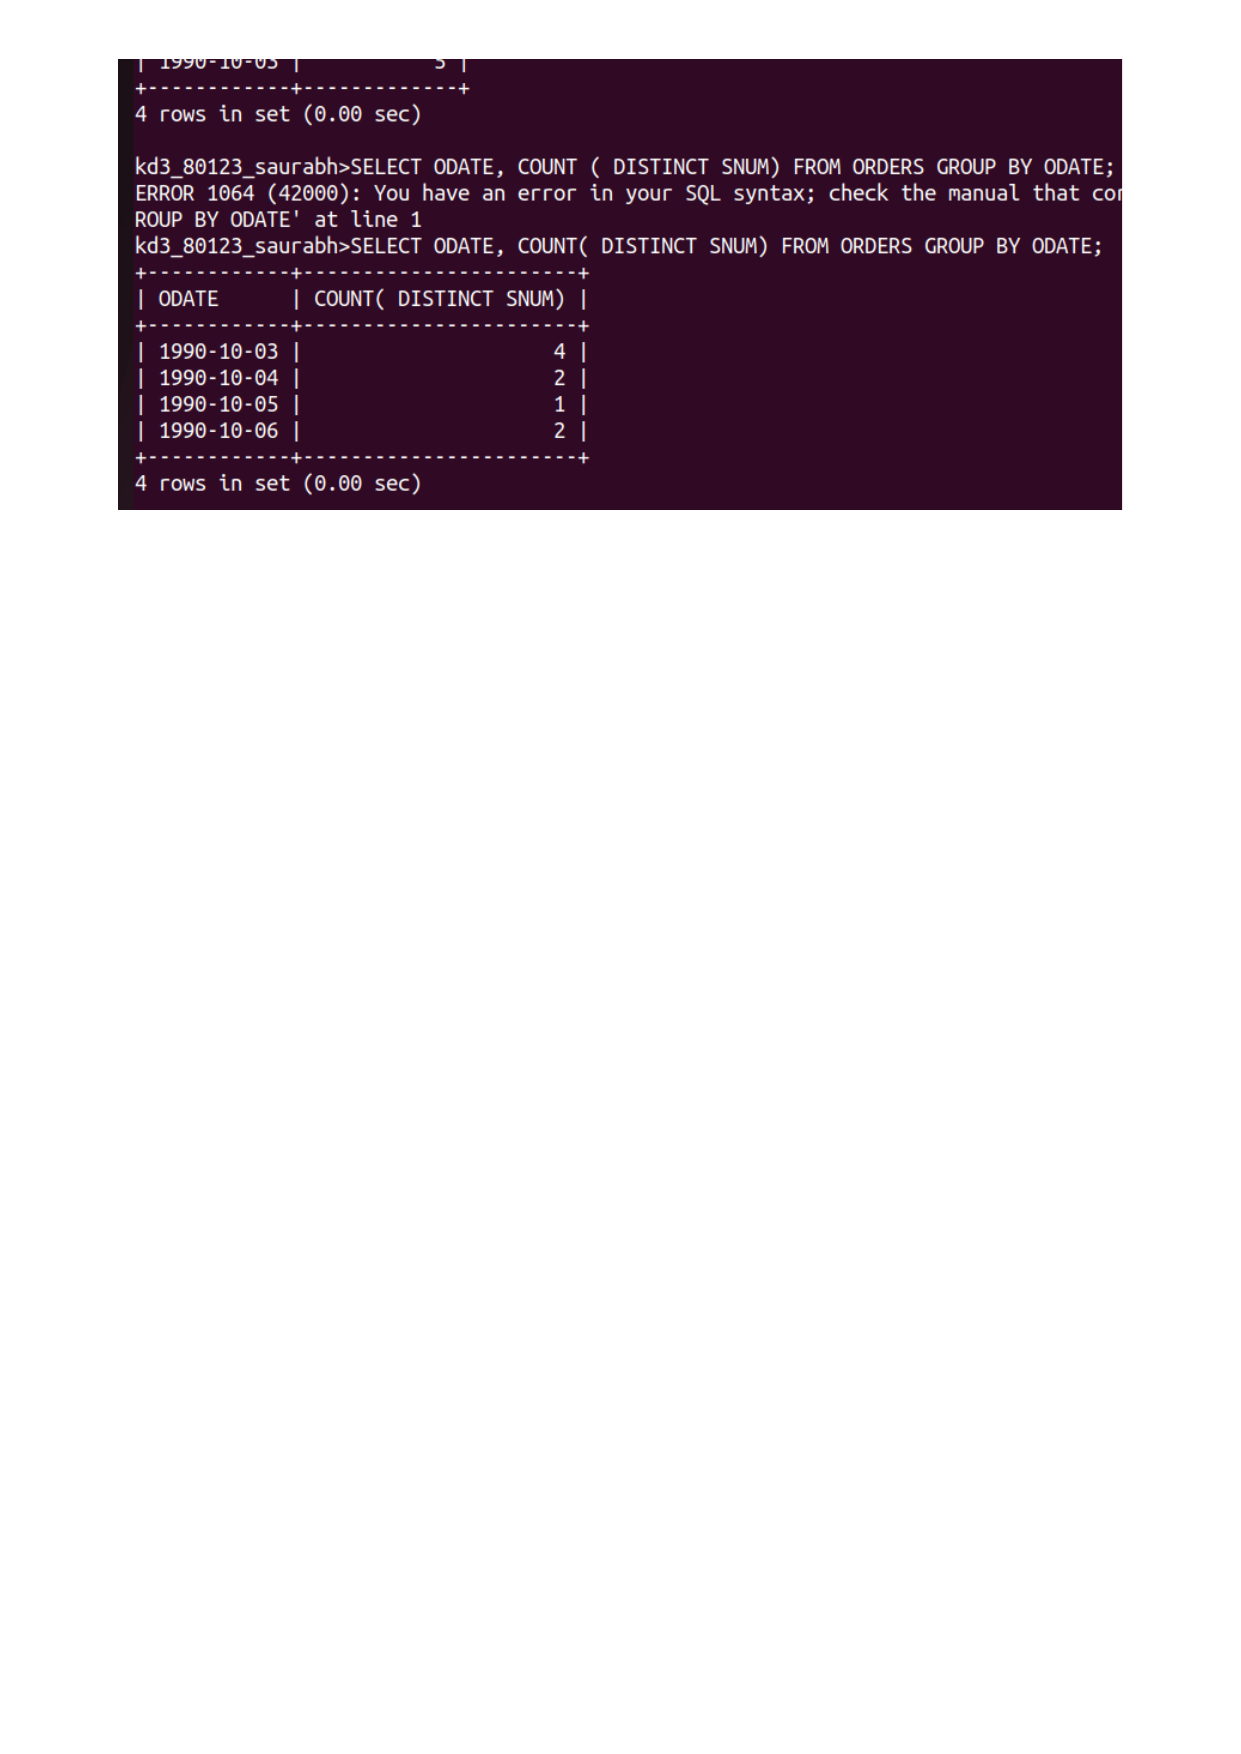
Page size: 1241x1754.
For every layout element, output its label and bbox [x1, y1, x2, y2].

picture [118, 59, 1123, 510]
